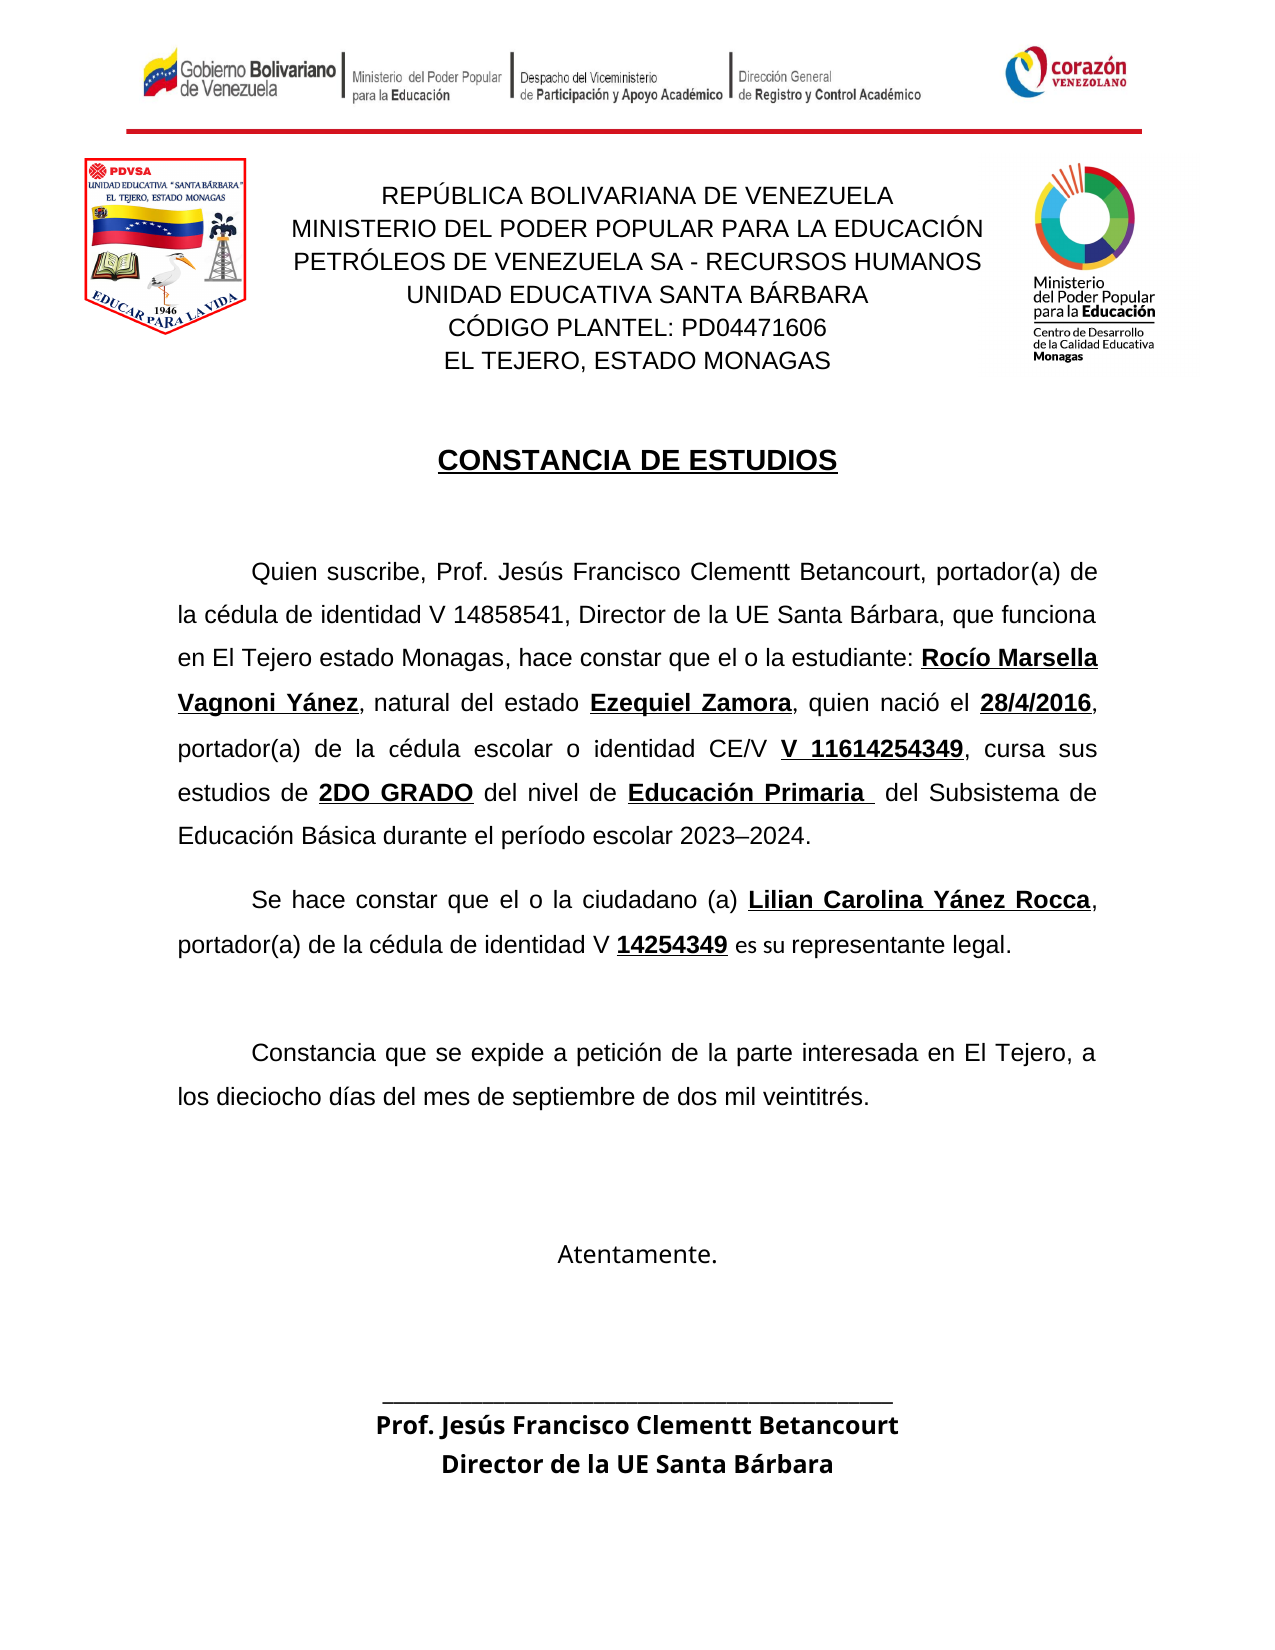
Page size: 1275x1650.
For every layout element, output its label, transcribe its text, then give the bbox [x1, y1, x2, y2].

text Atentamente. [177, 1237, 1098, 1271]
text Director de la UE Santa Bárbara [177, 1447, 1098, 1481]
text ______________________________________________ [177, 1373, 1098, 1407]
subtitle CONSTANCIA DE ESTUDIOS [177, 443, 1098, 476]
text EL TEJERO, ESTADO MONAGAS [177, 346, 978, 374]
subtitle REPÚBLICA BOLIVARIANA DE VENEZUELA [252, 181, 978, 209]
text Quien suscribe, Prof. Jesús Francisco Clementt Betancourt, portador(a) de la cédula de identidad V 14858541, Director de la UE Santa Bárbara, que funciona en El Tejero estado Monagas, hace constar que el o la estudiante: Rocío Marsella Vagnoni Yánez, natural del estado Ezequiel Zamora, quien nació el 28/4/2016, portador(a) de la cédula escolar o identidad CE/V V 11614254349, cursa sus estudios de 2DO GRADO del nivel de Educación Primaria del Subsistema de Educación Básica durante el período escolar 2023–2024. [177, 557, 1098, 849]
picture [978, 153, 1200, 377]
text CÓDIGO PLANTEL: PD04471606 [177, 313, 978, 341]
text Constancia que se expide a petición de la parte interesada en El Tejero, a los dieciocho días del mes de septiembre de dos mil veintitrés. [177, 1038, 1098, 1110]
text UNIDAD EDUCATIVA SANTA BÁRBARA [252, 280, 978, 308]
text Se hace constar que el o la ciudadano (a) Lilian Carolina Yánez Rocca, portador(a) de la cédula de identidad V 14254349 es su representante legal. [177, 885, 1098, 959]
picture [126, 11, 1142, 134]
subtitle MINISTERIO DEL PODER POPULAR PARA LA EDUCACIÓN [252, 214, 978, 242]
picture [79, 158, 252, 335]
text Prof. Jesús Francisco Clementt Betancourt [177, 1407, 1098, 1441]
subtitle PETRÓLEOS DE VENEZUELA SA - RECURSOS HUMANOS [252, 247, 978, 275]
